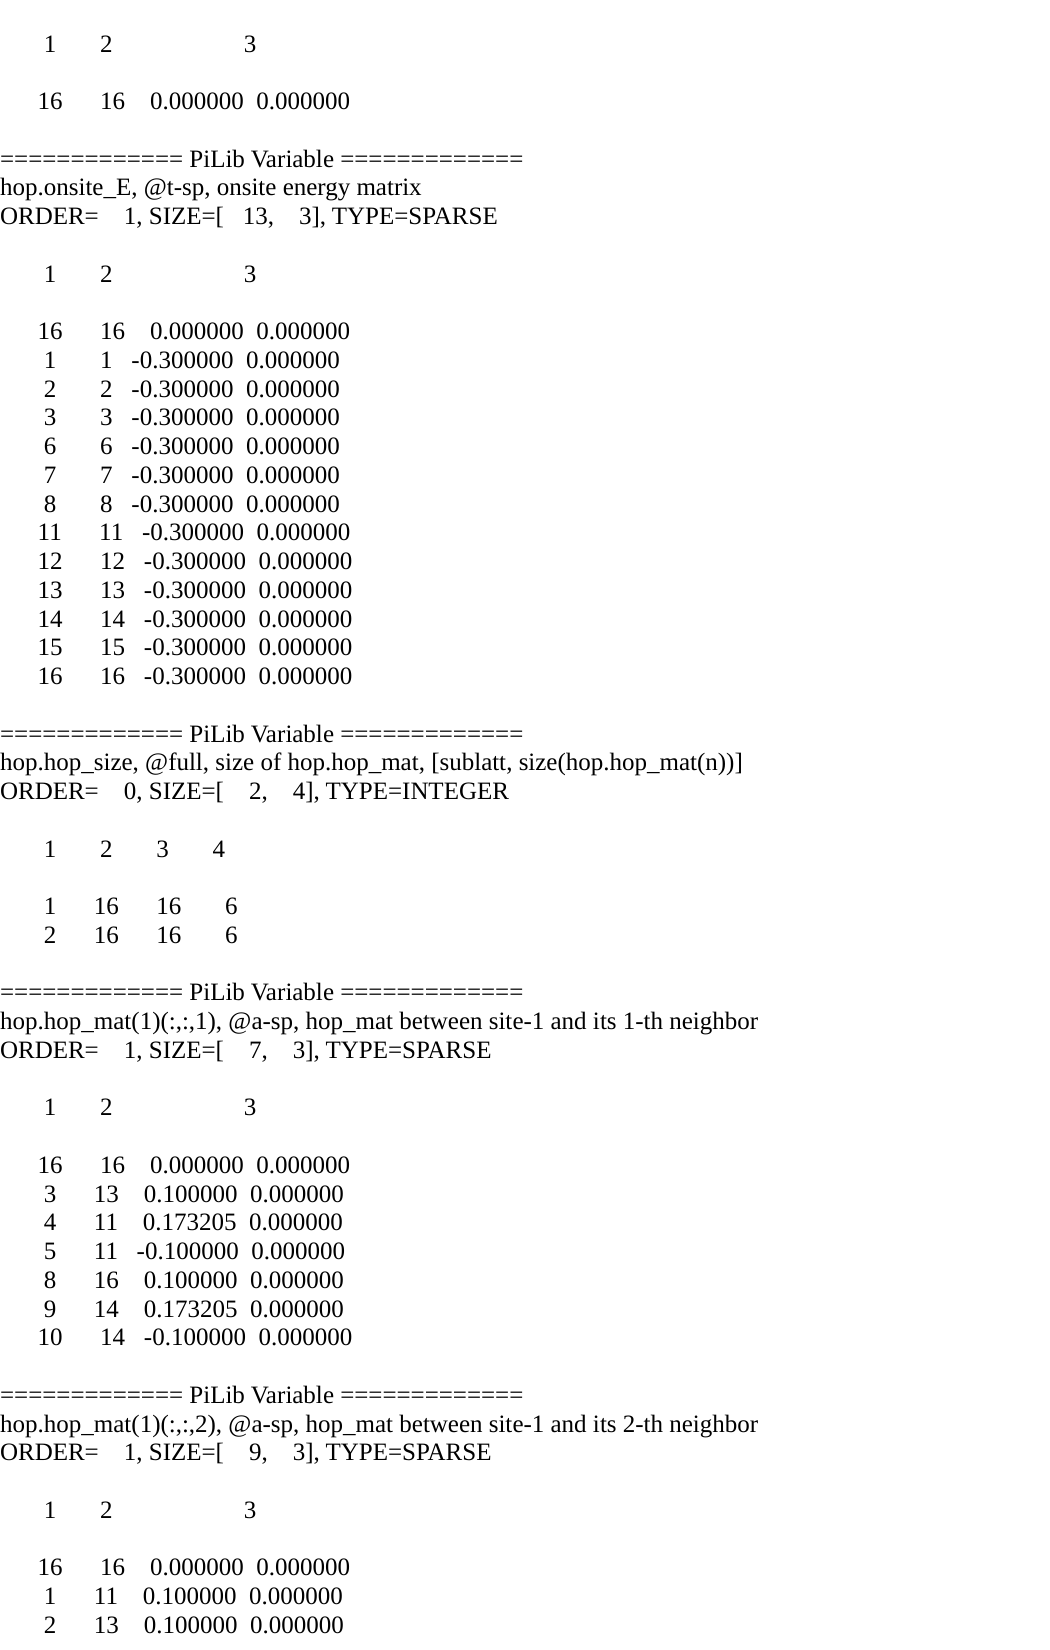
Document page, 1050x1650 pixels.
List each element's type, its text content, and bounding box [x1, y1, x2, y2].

text 1 2 3 [0, 29, 1050, 57]
text 16 16 -0.300000 0.000000 [0, 661, 1050, 690]
text hop.hop_mat(1)(:,:,1), @a-sp, hop_mat between site-1 and its 1-th neighbor [0, 1006, 1050, 1035]
text 6 6 -0.300000 0.000000 [0, 431, 1050, 460]
text ============= PiLib Variable ============= [0, 719, 1050, 747]
text ============= PiLib Variable ============= [0, 977, 1050, 1006]
text 3 13 0.100000 0.000000 [0, 1179, 1050, 1207]
text 14 14 -0.300000 0.000000 [0, 604, 1050, 632]
text hop.hop_size, @full, size of hop.hop_mat, [sublatt, size(hop.hop_mat(n))] [0, 747, 1050, 776]
text 4 11 0.173205 0.000000 [0, 1207, 1050, 1236]
text 12 12 -0.300000 0.000000 [0, 546, 1050, 575]
text 3 3 -0.300000 0.000000 [0, 402, 1050, 431]
text 1 11 0.100000 0.000000 [0, 1581, 1050, 1610]
text 1 2 3 [0, 1495, 1050, 1524]
text 16 16 0.000000 0.000000 [0, 316, 1050, 345]
text 5 11 -0.100000 0.000000 [0, 1236, 1050, 1265]
text 2 13 0.100000 0.000000 [0, 1610, 1050, 1639]
text 11 11 -0.300000 0.000000 [0, 517, 1050, 546]
text 10 14 -0.100000 0.000000 [0, 1322, 1050, 1351]
text 8 8 -0.300000 0.000000 [0, 489, 1050, 517]
text 7 7 -0.300000 0.000000 [0, 460, 1050, 489]
text 1 2 3 4 [0, 834, 1050, 862]
text 1 2 3 [0, 1092, 1050, 1121]
text 15 15 -0.300000 0.000000 [0, 632, 1050, 661]
text ORDER= 0, SIZE=[ 2, 4], TYPE=INTEGER [0, 776, 1050, 805]
text 16 16 0.000000 0.000000 [0, 86, 1050, 115]
text 1 1 -0.300000 0.000000 [0, 345, 1050, 374]
text hop.hop_mat(1)(:,:,2), @a-sp, hop_mat between site-1 and its 2-th neighbor [0, 1409, 1050, 1437]
text 8 16 0.100000 0.000000 [0, 1265, 1050, 1294]
text ORDER= 1, SIZE=[ 13, 3], TYPE=SPARSE [0, 201, 1050, 230]
text 16 16 0.000000 0.000000 [0, 1552, 1050, 1581]
text 1 2 3 [0, 259, 1050, 287]
text ORDER= 1, SIZE=[ 9, 3], TYPE=SPARSE [0, 1437, 1050, 1466]
text 13 13 -0.300000 0.000000 [0, 575, 1050, 604]
text 2 2 -0.300000 0.000000 [0, 374, 1050, 402]
text hop.onsite_E, @t-sp, onsite energy matrix [0, 172, 1050, 201]
text 2 16 16 6 [0, 920, 1050, 949]
text 16 16 0.000000 0.000000 [0, 1150, 1050, 1179]
text 1 16 16 6 [0, 891, 1050, 920]
text ORDER= 1, SIZE=[ 7, 3], TYPE=SPARSE [0, 1035, 1050, 1064]
text ============= PiLib Variable ============= [0, 144, 1050, 172]
text ============= PiLib Variable ============= [0, 1380, 1050, 1409]
text 9 14 0.173205 0.000000 [0, 1294, 1050, 1322]
